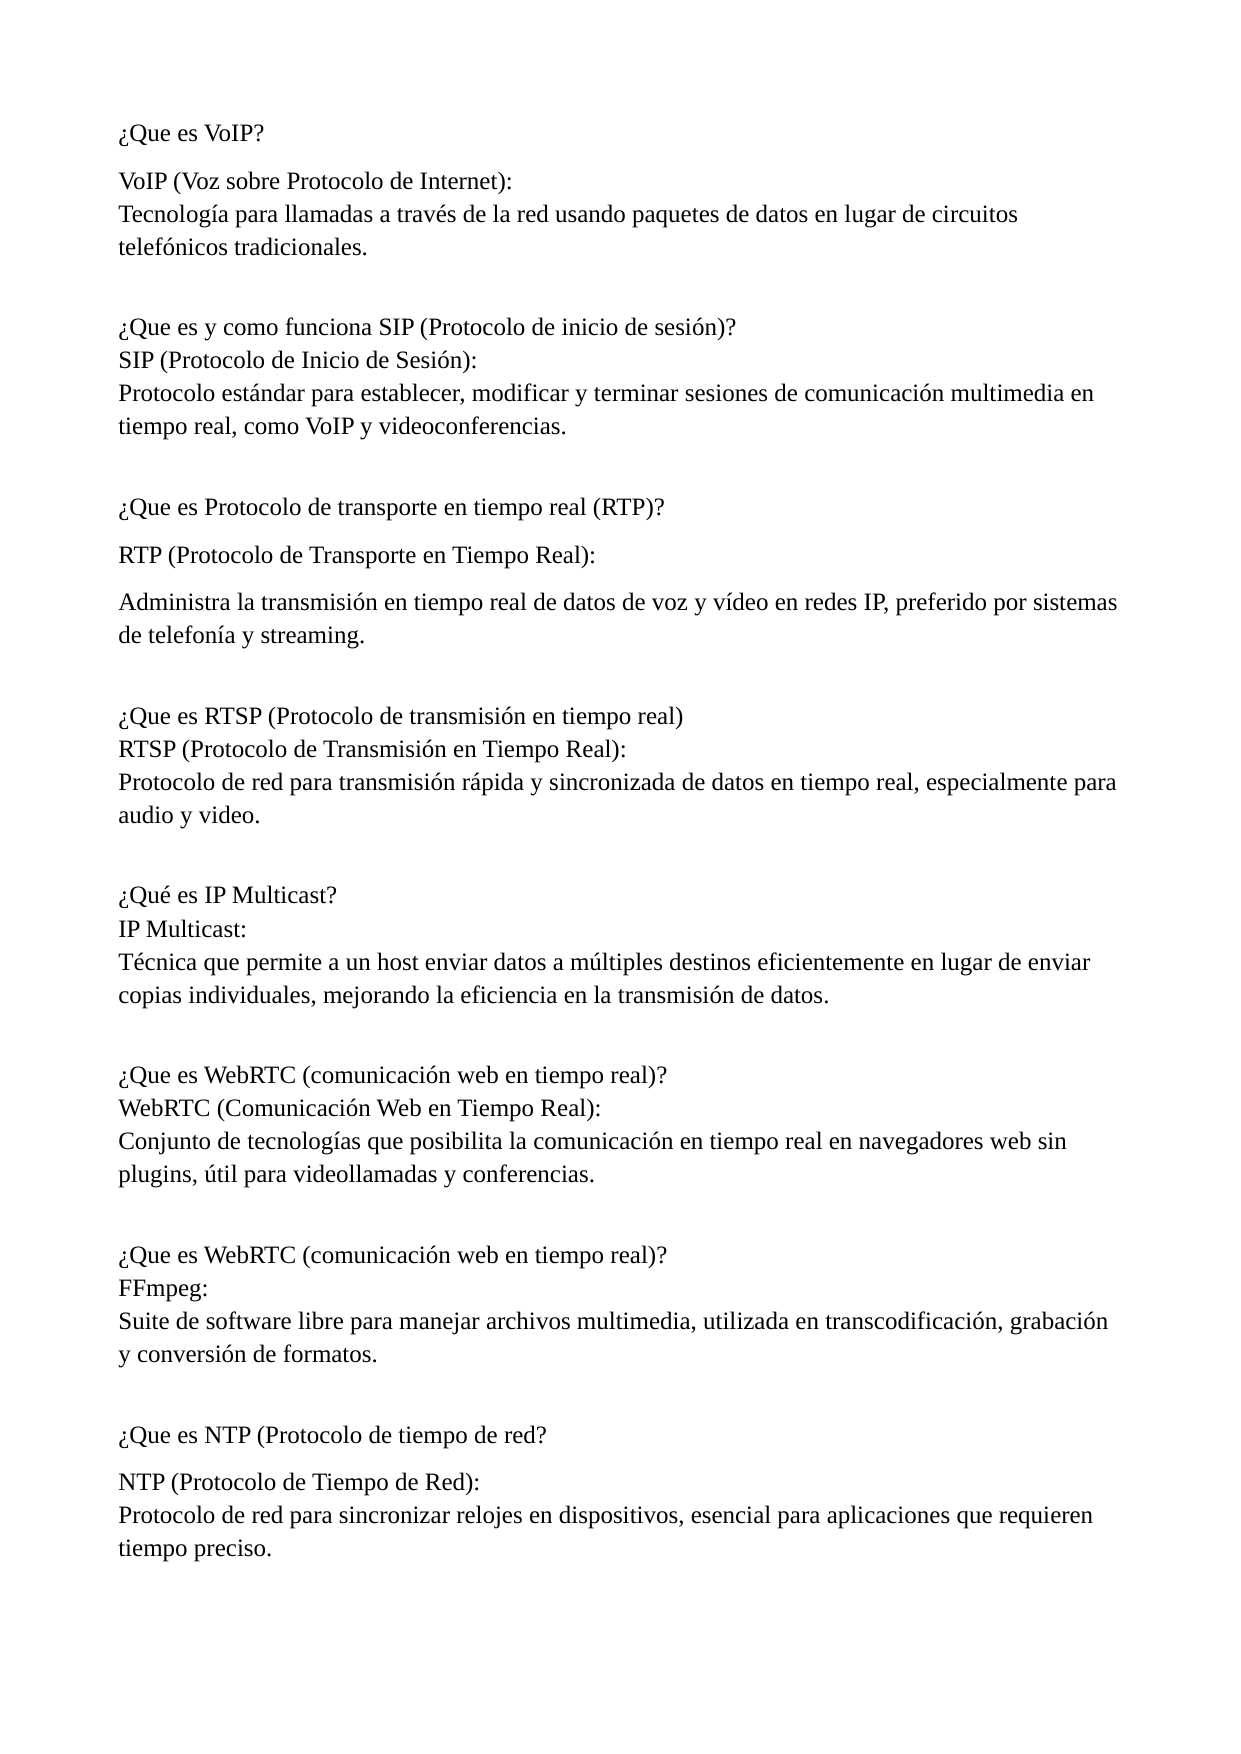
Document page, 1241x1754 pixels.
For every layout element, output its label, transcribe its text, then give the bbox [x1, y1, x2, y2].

text Administra la transmisión en tiempo real de datos de voz y vídeo en redes IP, preferido por sistemas de telefonía y streaming. [118, 587, 1122, 682]
text ¿Que es NTP (Protocolo de tiempo de red? [118, 1420, 1122, 1448]
text NTP (Protocolo de Tiempo de Red): Protocolo de red para sincronizar relojes en dispositivos, esencial para aplicaciones que requieren tiempo preciso. [118, 1467, 1122, 1595]
text ¿Que es y como funciona SIP (Protocolo de inicio de sesión)? SIP (Protocolo de Inicio de Sesión): Protocolo estándar para establecer, modificar y terminar sesiones de comunicación multimedia en tiempo real, como VoIP y videoconferencias. [118, 279, 1122, 473]
text ¿Que es VoIP? [118, 118, 1122, 147]
text RTP (Protocolo de Transporte en Tiempo Real): [118, 540, 1122, 568]
text ¿Que es Protocolo de transporte en tiempo real (RTP)? [118, 492, 1122, 521]
text ¿Que es WebRTC (comunicación web en tiempo real)? WebRTC (Comunicación Web en Tiempo Real): Conjunto de tecnologías que posibilita la comunicación en tiempo real en navegadores web sin plugins, útil para videollamadas y conferencias. [118, 1060, 1122, 1221]
text VoIP (Voz sobre Protocolo de Internet): Tecnología para llamadas a través de la red usando paquetes de datos en lugar de circuitos telefónicos tradicionales. [118, 166, 1122, 261]
text ¿Que es WebRTC (comunicación web en tiempo real)? FFmpeg: Suite de software libre para manejar archivos multimedia, utilizada en transcodificación, grabación y conversión de formatos. [118, 1240, 1122, 1401]
text ¿Que es RTSP (Protocolo de transmisión en tiempo real) RTSP (Protocolo de Transmisión en Tiempo Real): Protocolo de red para transmisión rápida y sincronizada de datos en tiempo real, especialmente para audio y video. [118, 701, 1122, 862]
text ¿Qué es IP Multicast? IP Multicast: Técnica que permite a un host enviar datos a múltiples destinos eficientemente en lugar de enviar copias individuales, mejorando la eficiencia en la transmisión de datos. [118, 881, 1122, 1041]
